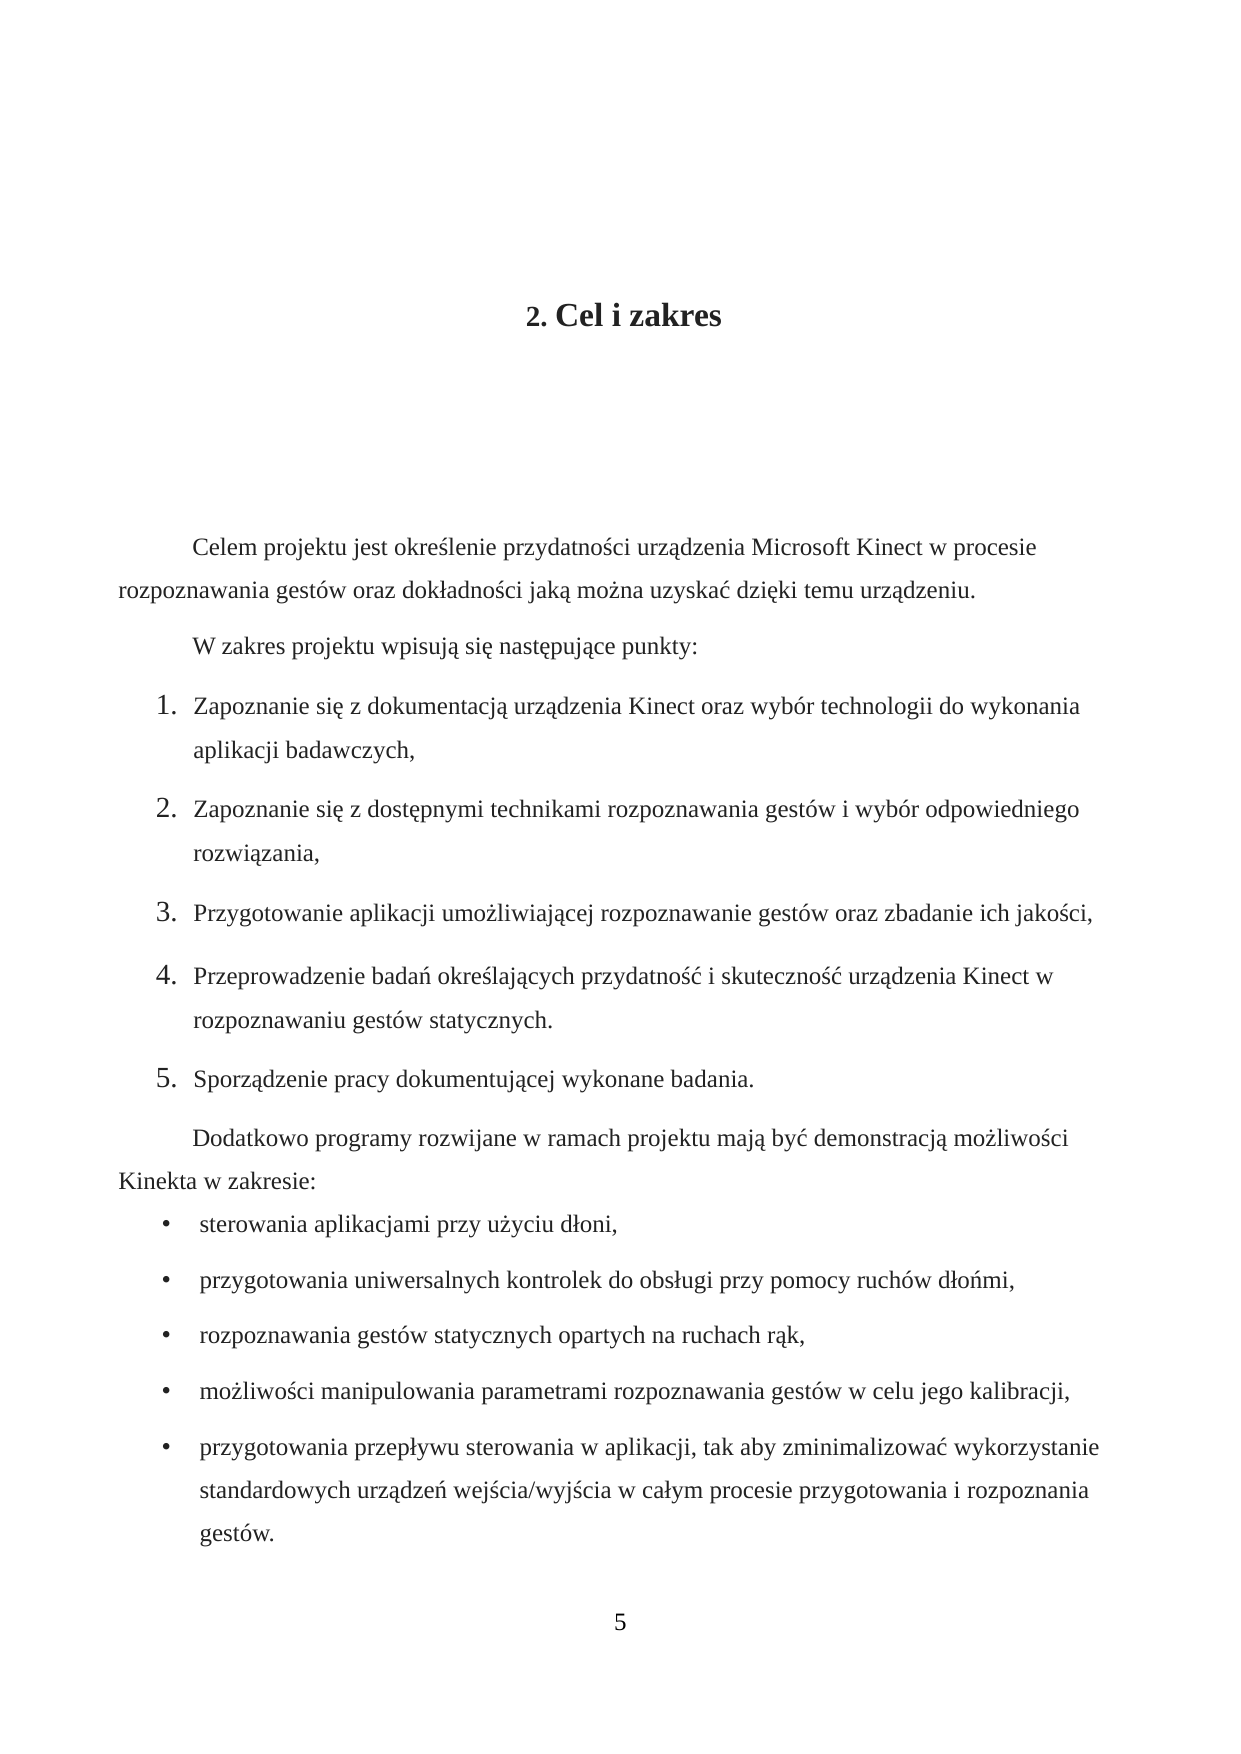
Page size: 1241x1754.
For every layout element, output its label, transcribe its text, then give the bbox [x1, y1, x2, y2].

text W zakres projektu wpisują się następujące punkty: [118, 631, 1122, 660]
list Przygotowanie aplikacji umożliwiającej rozpoznawanie gestów oraz zbadanie ich jakości, [156, 894, 1122, 927]
list sterowania aplikacjami przy użyciu dłoni, [162, 1209, 1122, 1238]
text Celem projektu jest określenie przydatności urządzenia Microsoft Kinect w procesie rozpoznawania gestów oraz dokładności jaką można uzyskać dzięki temu urządzeniu. [118, 532, 1122, 604]
list Przeprowadzenie badań określających przydatność i skuteczność urządzenia Kinect w rozpoznawaniu gestów statycznych. [156, 957, 1122, 1033]
list Zapoznanie się z dokumentacją urządzenia Kinect oraz wybór technologii do wykonania aplikacji badawczych, [156, 687, 1122, 763]
list Sporządzenie pracy dokumentującej wykonane badania. [156, 1060, 1122, 1094]
list przygotowania przepływu sterowania w aplikacji, tak aby zminimalizować wykorzystanie standardowych urządzeń wejścia/wyjścia w całym procesie przygotowania i rozpoznania gestów. [162, 1432, 1122, 1547]
list możliwości manipulowania parametrami rozpoznawania gestów w celu jego kalibracji, [162, 1376, 1122, 1405]
text Dodatkowo programy rozwijane w ramach projektu mają być demonstracją możliwości Kinekta w zakresie: [118, 1123, 1122, 1195]
list rozpoznawania gestów statycznych opartych na ruchach rąk, [162, 1321, 1122, 1349]
list przygotowania uniwersalnych kontrolek do obsługi przy pomocy ruchów dłońmi, [162, 1265, 1122, 1294]
subtitle Cel i zakres [118, 295, 1122, 334]
list Zapoznanie się z dostępnymi technikami rozpoznawania gestów i wybór odpowiedniego rozwiązania, [156, 790, 1122, 867]
